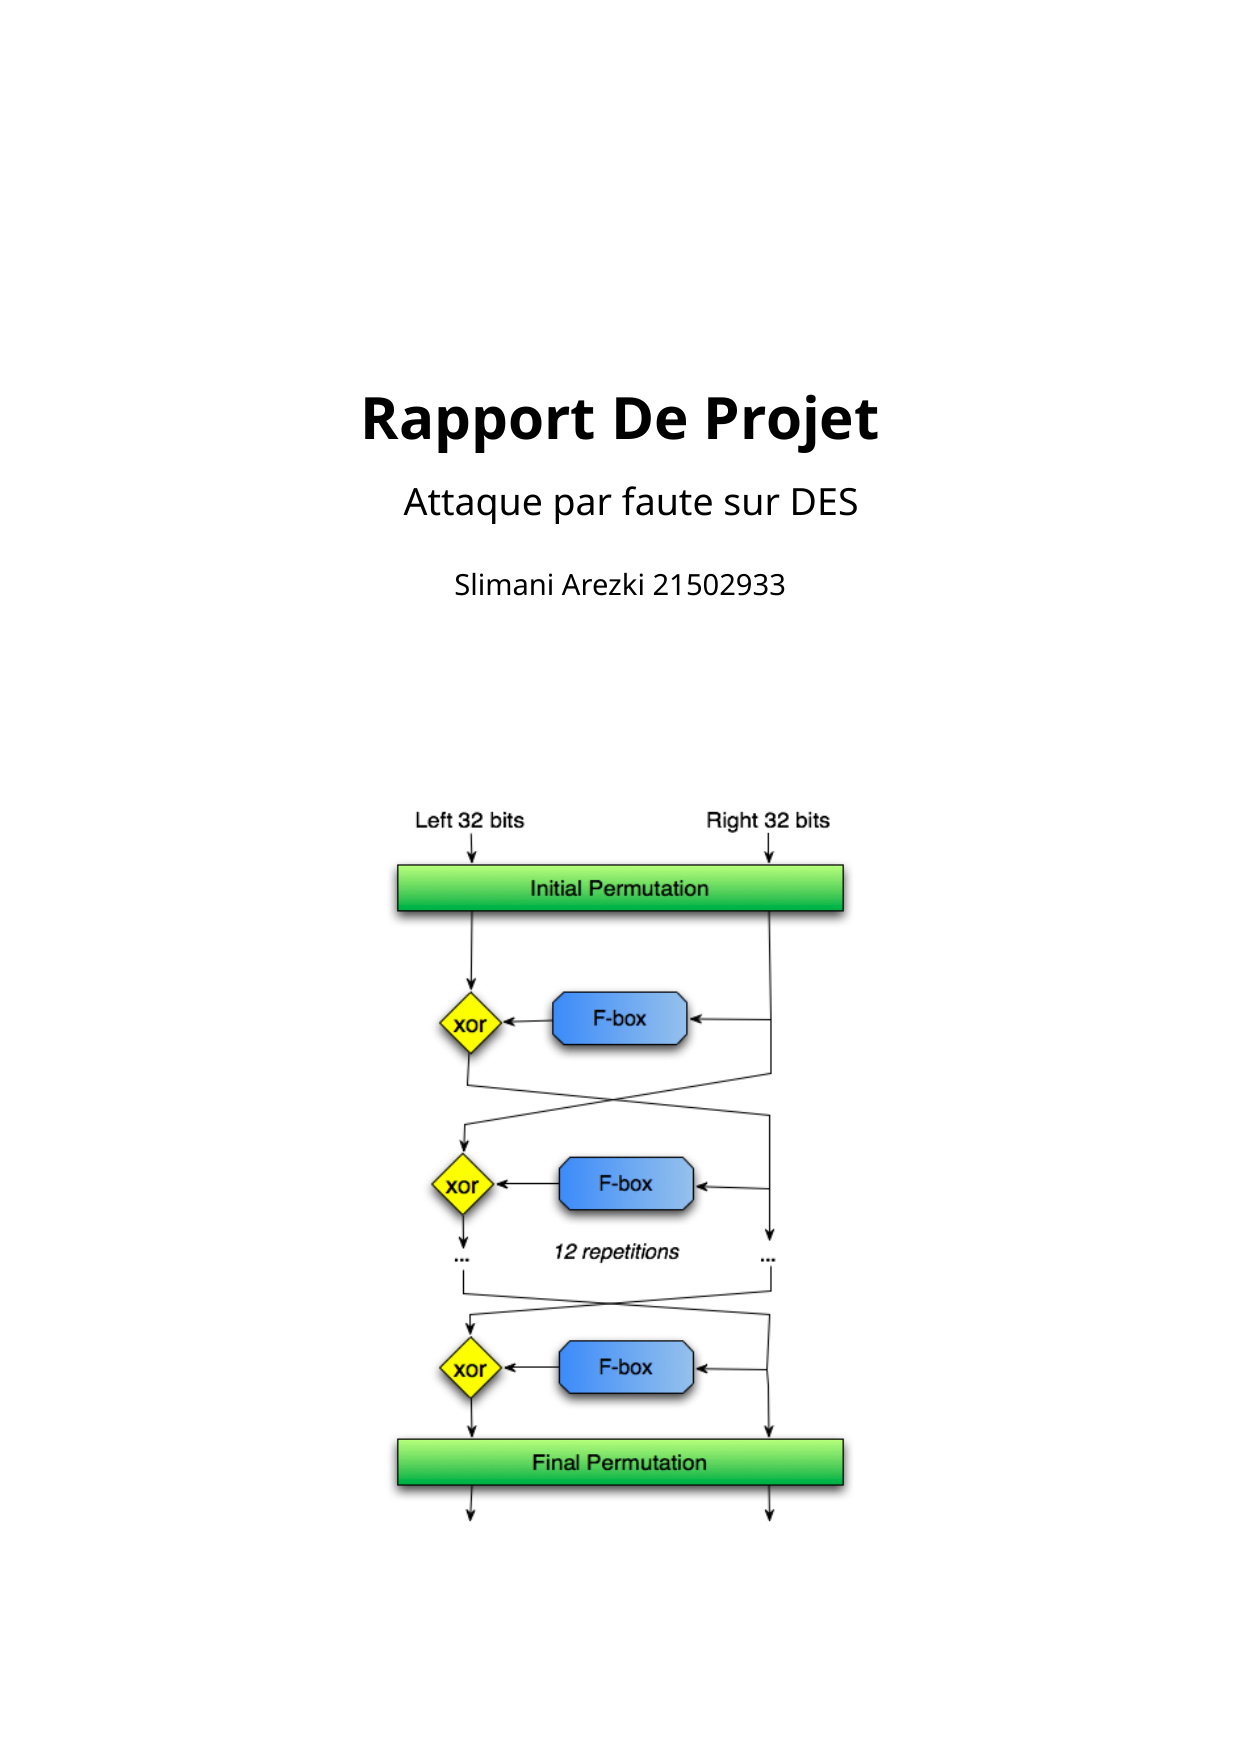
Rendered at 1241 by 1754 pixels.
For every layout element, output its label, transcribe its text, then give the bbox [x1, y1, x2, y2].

title Rapport De Projet [118, 377, 1122, 457]
subtitle Slimani Arezki 21502933 [118, 564, 1122, 603]
subtitle Attaque par faute sur DES [118, 475, 1122, 526]
picture [371, 795, 869, 1537]
